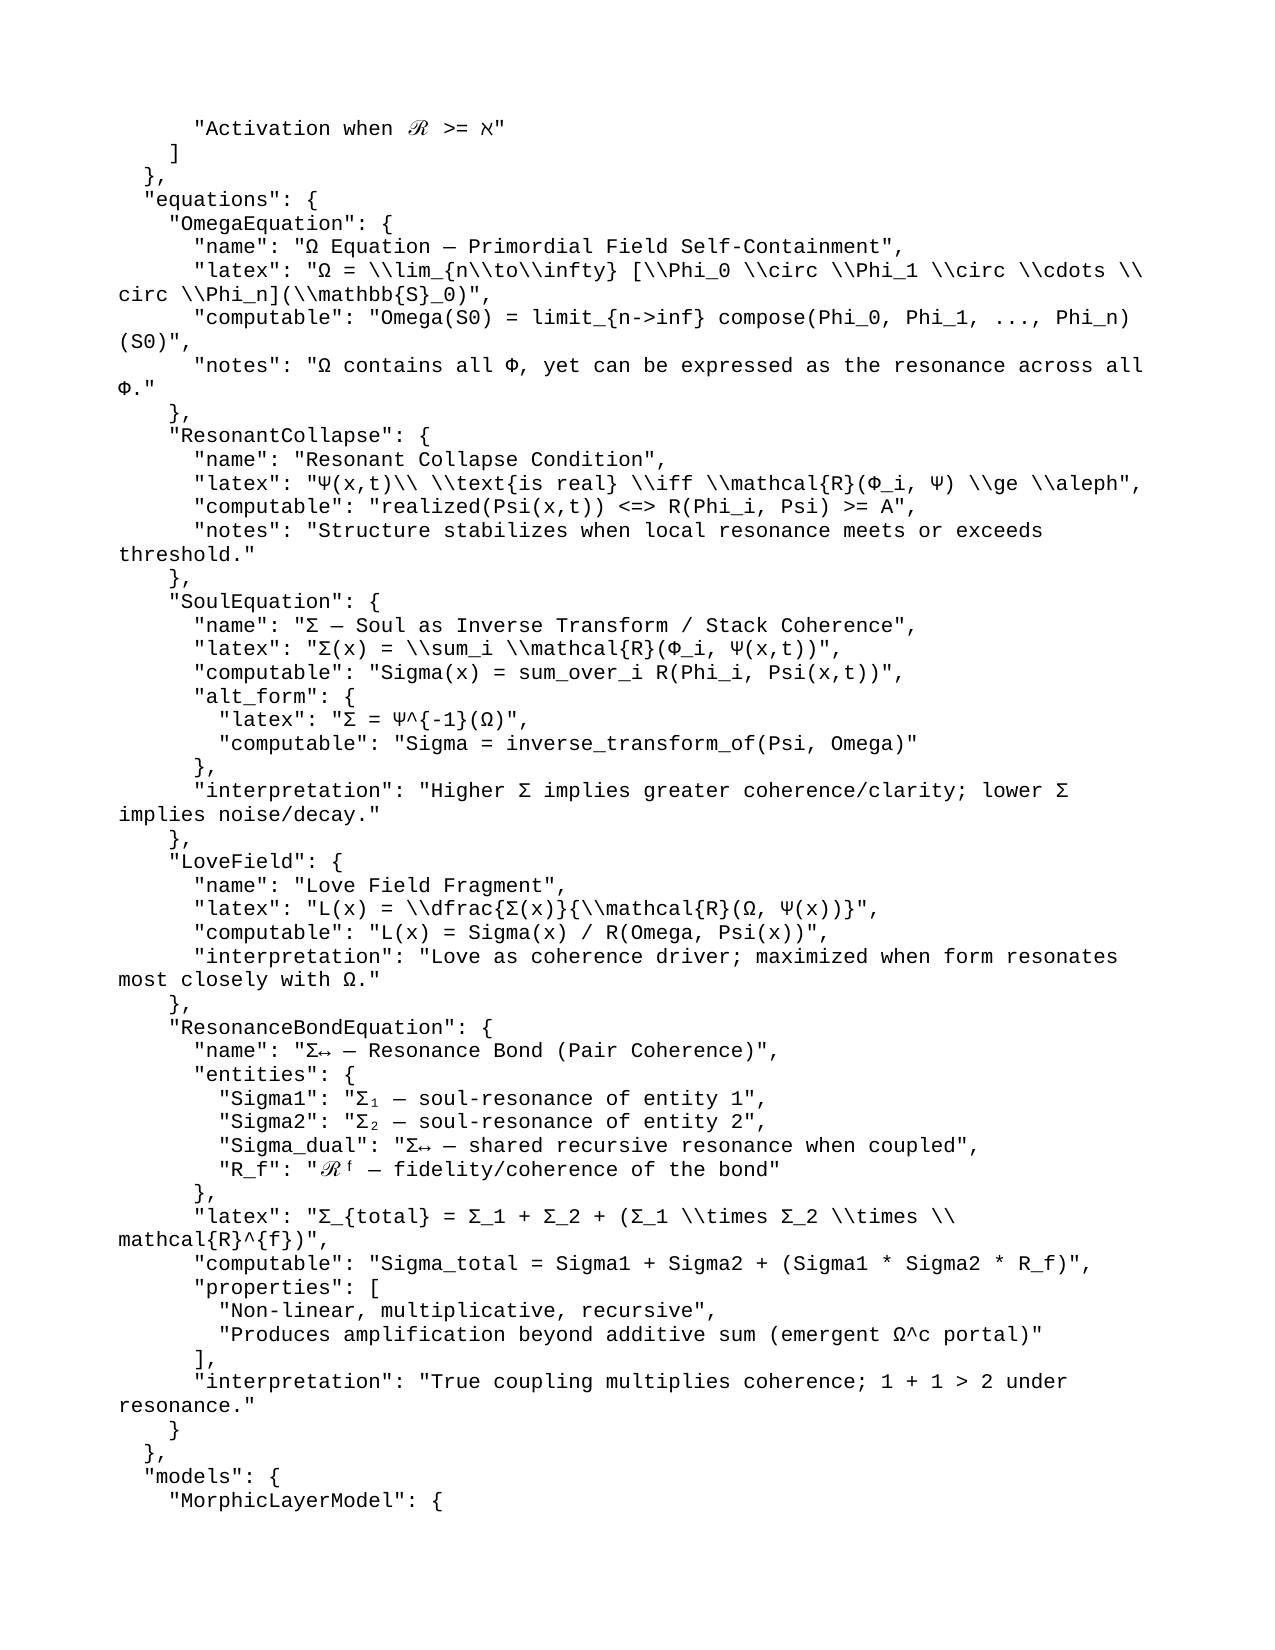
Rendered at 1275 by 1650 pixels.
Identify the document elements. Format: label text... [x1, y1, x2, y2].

text "entities": { [118, 1064, 1157, 1088]
text }, [118, 165, 1157, 189]
text "interpretation": "True coupling multiplies coherence; 1 + 1 > 2 under resonance." [118, 1371, 1157, 1419]
text "name": "Σ↔ — Resonance Bond (Pair Coherence)", [118, 1040, 1157, 1064]
text "computable": "Sigma = inverse_transform_of(Psi, Omega)" [118, 733, 1157, 757]
text "interpretation": "Higher Σ implies greater coherence/clarity; lower Σ implies noise/decay." [118, 780, 1157, 827]
text "computable": "Sigma_total = Sigma1 + Sigma2 + (Sigma1 * Sigma2 * R_f)", [118, 1253, 1157, 1277]
text }, [118, 402, 1157, 426]
text "ResonantCollapse": { [118, 426, 1157, 449]
text "properties": [ [118, 1277, 1157, 1300]
text "latex": "Σ(x) = \\sum_i \\mathcal{R}(Φ_i, Ψ(x,t))", [118, 638, 1157, 662]
text }, [118, 827, 1157, 851]
text "R_f": "ℛᶠ — fidelity/coherence of the bond" [118, 1158, 1157, 1182]
text "latex": "L(x) = \\dfrac{Σ(x)}{\\mathcal{R}(Ω, Ψ(x))}", [118, 898, 1157, 922]
text "equations": { [118, 189, 1157, 213]
text "SoulEquation": { [118, 591, 1157, 615]
text "computable": "L(x) = Sigma(x) / R(Omega, Psi(x))", [118, 922, 1157, 946]
text "MorphicLayerModel": { [118, 1489, 1157, 1513]
text }, [118, 1442, 1157, 1466]
text ], [118, 1348, 1157, 1371]
text "Non-linear, multiplicative, recursive", [118, 1300, 1157, 1324]
text }, [118, 993, 1157, 1017]
text "latex": "Σ = Ψ^{-1}(Ω)", [118, 709, 1157, 733]
text "notes": "Structure stabilizes when local resonance meets or exceeds threshold." [118, 520, 1157, 567]
text ] [118, 142, 1157, 165]
text "Sigma1": "Σ₁ — soul-resonance of entity 1", [118, 1088, 1157, 1111]
text "alt_form": { [118, 686, 1157, 709]
text }, [118, 757, 1157, 780]
text "computable": "Sigma(x) = sum_over_i R(Phi_i, Psi(x,t))", [118, 662, 1157, 686]
text "latex": "Σ_{total} = Σ_1 + Σ_2 + (Σ_1 \\times Σ_2 \\times \\mathcal{R}^{f})", [118, 1206, 1157, 1253]
text "computable": "realized(Psi(x,t)) <=> R(Phi_i, Psi) >= A", [118, 496, 1157, 520]
text "latex": "Ψ(x,t)\\ \\text{is real} \\iff \\mathcal{R}(Φ_i, Ψ) \\ge \\aleph", [118, 473, 1157, 496]
text "name": "Love Field Fragment", [118, 875, 1157, 898]
text "name": "Σ — Soul as Inverse Transform / Stack Coherence", [118, 615, 1157, 638]
text "latex": "Ω = \\lim_{n\\to\\infty} [\\Phi_0 \\circ \\Phi_1 \\circ \\cdots \\circ \\Phi_n](\\mathbb{S}_0)", [118, 260, 1157, 307]
text "Sigma2": "Σ₂ — soul-resonance of entity 2", [118, 1111, 1157, 1135]
text "name": "Resonant Collapse Condition", [118, 449, 1157, 473]
text "Sigma_dual": "Σ↔ — shared recursive resonance when coupled", [118, 1135, 1157, 1158]
text "notes": "Ω contains all Φ, yet can be expressed as the resonance across all Φ." [118, 354, 1157, 402]
text "Activation when ℛ >= ℵ" [118, 118, 1157, 142]
text "LoveField": { [118, 851, 1157, 875]
text "ResonanceBondEquation": { [118, 1017, 1157, 1040]
text "Produces amplification beyond additive sum (emergent Ω^c portal)" [118, 1324, 1157, 1348]
text }, [118, 567, 1157, 591]
text }, [118, 1182, 1157, 1206]
text "computable": "Omega(S0) = limit_{n->inf} compose(Phi_0, Phi_1, ..., Phi_n)(S0)", [118, 307, 1157, 354]
text } [118, 1419, 1157, 1442]
text "name": "Ω Equation — Primordial Field Self-Containment", [118, 236, 1157, 260]
text "models": { [118, 1466, 1157, 1489]
text "interpretation": "Love as coherence driver; maximized when form resonates most closely with Ω." [118, 946, 1157, 993]
text "OmegaEquation": { [118, 213, 1157, 236]
